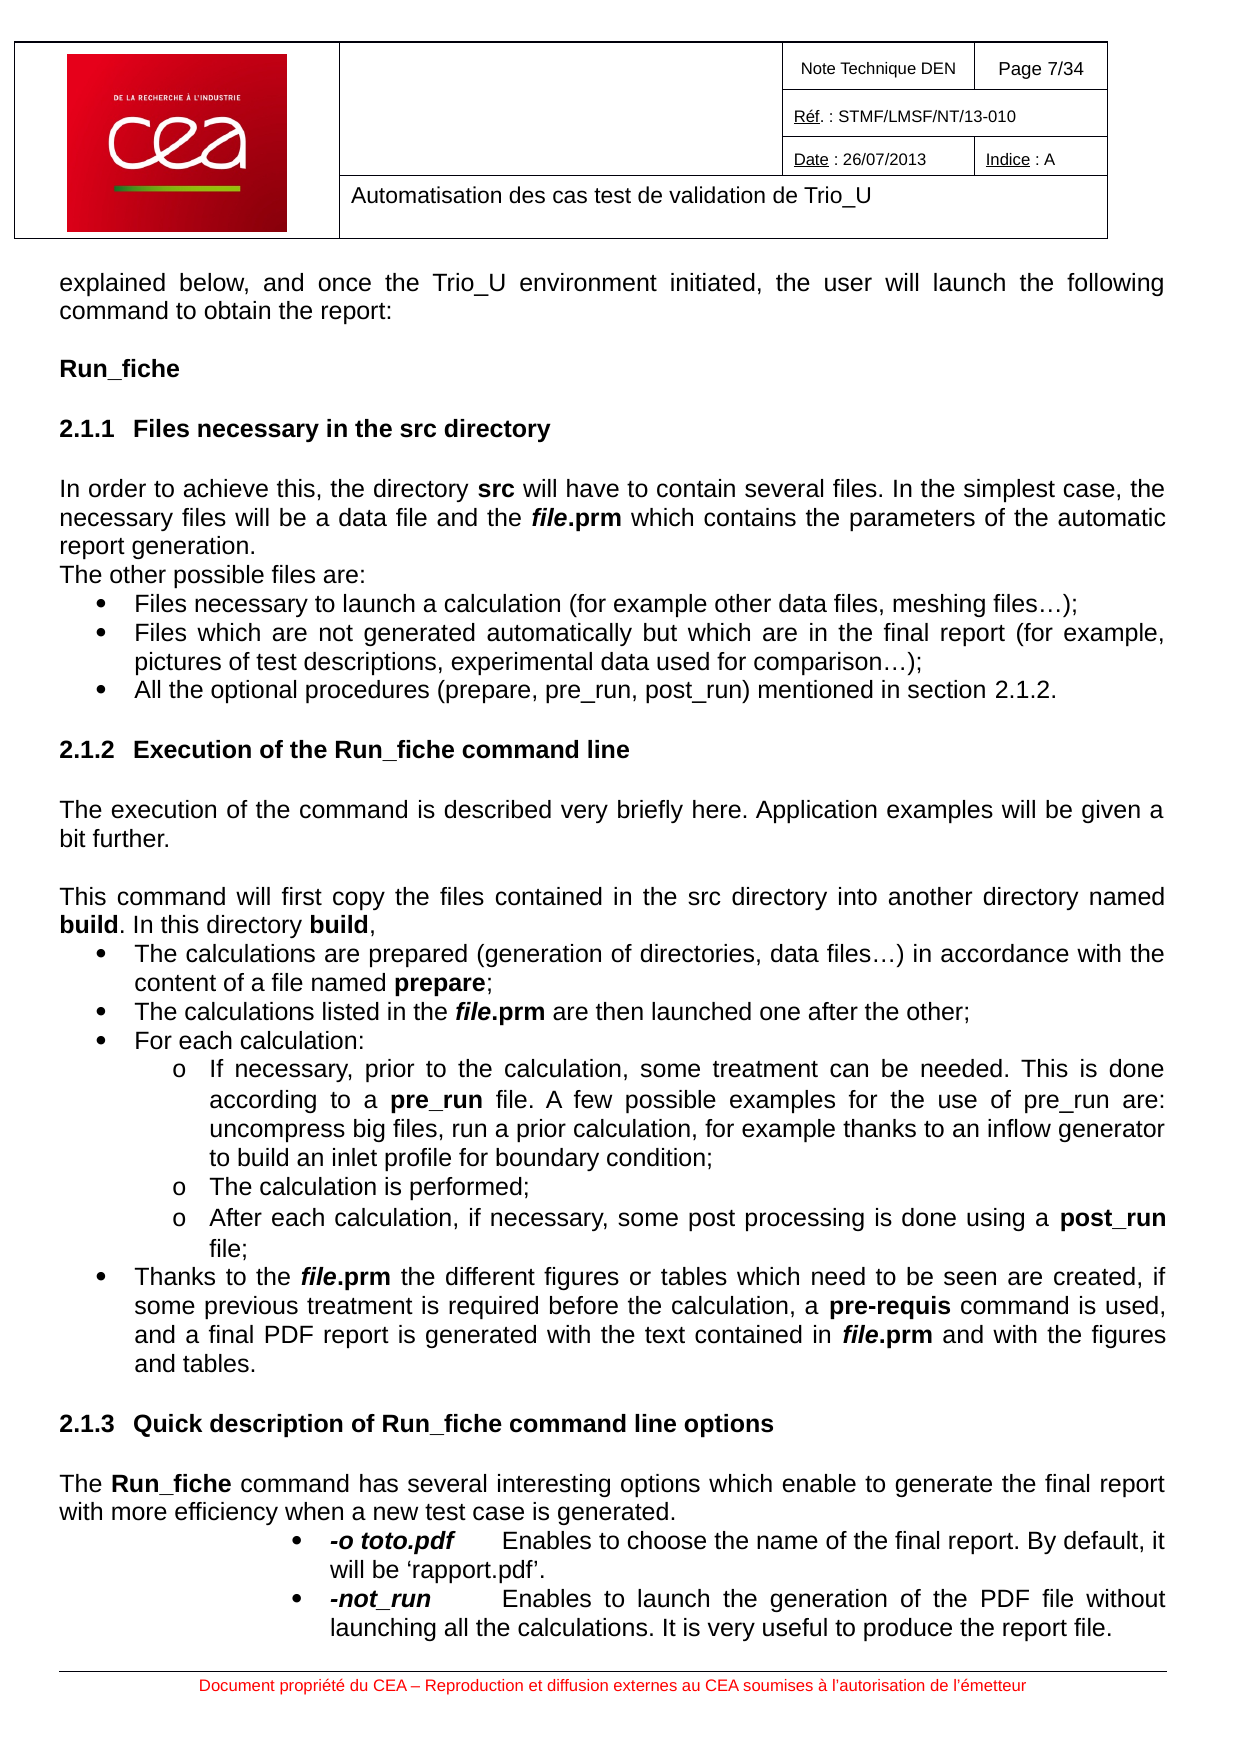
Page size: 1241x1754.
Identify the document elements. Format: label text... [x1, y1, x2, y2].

subtitle Files necessary in the src directory [59, 414, 1167, 443]
text In order to achieve this, the directory src will have to contain several files. In the simplest case, the necessary files will be a data file and the file.prm which contains the parameters of the automatic report generation. [59, 474, 1167, 560]
text explained below, and once the Trio_U environment initiated, the user will launch the following command to obtain the report: [59, 268, 1167, 325]
subtitle Quick description of Run_fiche command line options [59, 1409, 1167, 1437]
text The execution of the command is described very briefly here. Application examples will be given a bit further. [59, 795, 1167, 853]
list After each calculation, if necessary, some post processing is done using a post_run file; [172, 1203, 1167, 1262]
list Files necessary to launch a calculation (for example other data files, meshing files…); [97, 589, 1167, 618]
text The other possible files are: [59, 560, 1167, 589]
list -o toto.pdf Enables to choose the name of the final report. By default, it will be ‘rapport.pdf’. [292, 1526, 1167, 1584]
list -not_run Enables to launch the generation of the PDF file without launching all the calculations. It is very useful to produce the report file. [292, 1584, 1167, 1641]
text This command will first copy the files contained in the src directory into another directory named build. In this directory build, [59, 882, 1167, 939]
list If necessary, prior to the calculation, some treatment can be needed. This is done according to a pre_run file. A few possible examples for the use of pre_run are: uncompress big files, run a prior calculation, for example thanks to an inflow generator to build an inlet profile for boundary condition; [172, 1054, 1167, 1172]
subtitle Execution of the Run_fiche command line [59, 735, 1167, 764]
picture [67, 54, 287, 232]
list Thanks to the file.prm the different figures or tables which need to be seen are created, if some previous treatment is required before the calculation, a pre-requis command is used, and a final PDF report is generated with the text contained in file.prm and with the figures and tables. [97, 1262, 1167, 1377]
list Files which are not generated automatically but which are in the final report (for example, pictures of test descriptions, experimental data used for comparison…); [97, 618, 1167, 675]
list The calculation is performed; [172, 1172, 1167, 1203]
list For each calculation: [97, 1026, 1167, 1054]
list The calculations are prepared (generation of directories, data files…) in accordance with the content of a file named prepare; [97, 939, 1167, 997]
list All the optional procedures (prepare, pre_run, post_run) mentioned in section 2.1.2. [97, 675, 1167, 704]
text Run_fiche [59, 354, 1167, 383]
list The calculations listed in the file.prm are then launched one after the other; [97, 997, 1167, 1026]
text The Run_fiche command has several interesting options which enable to generate the final report with more efficiency when a new test case is generated. [59, 1469, 1167, 1526]
